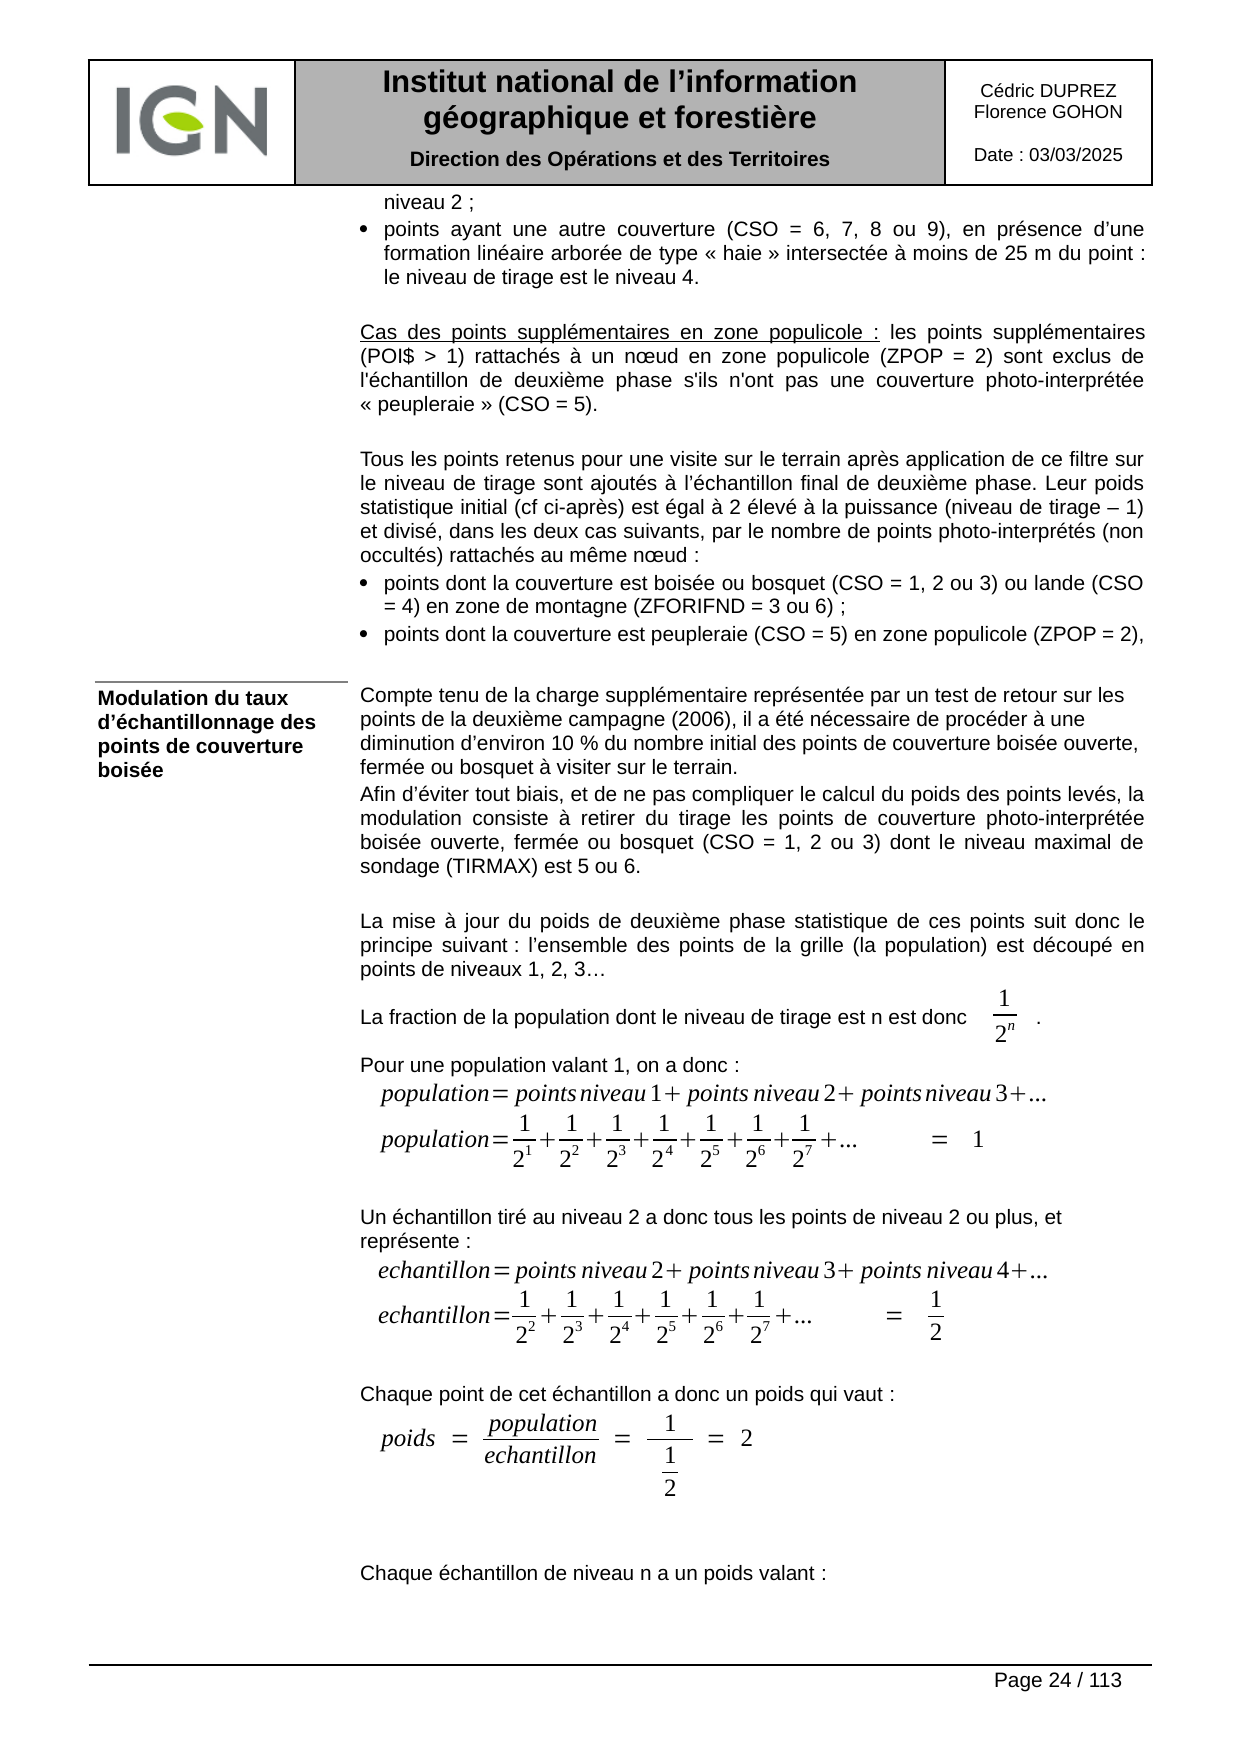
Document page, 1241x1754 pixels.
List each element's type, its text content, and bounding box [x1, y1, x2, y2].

picture [91, 62, 293, 180]
table_cell Modulation du taux d’échantillonnage des points de couverture boisée [89, 679, 354, 1591]
table_cell Le tirage des points à visiter sur le terrain dépend de trois facteurs : Les données collectées sur les points par photo-interprétation ; Le niveau maximal de tirage du nœud auquel est rattaché le point ; La zone dans laquelle tombe le nœud auquel est rattaché le point. Tous les points qui répondent à au moins un des critères suivants à l’issue de la photo-interprétation sont conservés avec leur poids statistique de première phase dans l’échantillon final de deuxième phase. L’information finale sur ces points (couverture, utilisation, etc.) est celle issue de la photo-interprétation : points occultés (OCC = 0) ; points dont l’utilisation du sol photo-interprétée est « récréation, habitat » (UTO = 2) ; points de couverture du sol photo-interprétée « lande » (CSO = 4) rattachés à un nœud en zone de haute montagne (ZFORIFND = 6) ; points de couverture du sol photo-interprétée « autre végétation », « sans végétation, artificialisé », « sans végétation, naturel » ou « eau continentale » (CSO = 6, 7, 8 ou 9), en l’absence d'intersection avec une formation linéaire arborée de type « haie » (TLHF1 = 8) à moins de 25 m. Une fois cette sélection selon les données photo-interprétées faite, les points éligibles à une visite sur le terrain sont filtrés selon le niveau de tirage maximal du nœud auquel ils sont rattachés, pour définir l’échantillon à visiter sur le terrain. Les critères sont alors les suivants : points dont la couverture est boisée ou bosquet (CSO = 1, 2 ou 3) : nœud en zone d’autre forêt exploitée (ZFORIFND = 2) ou en zone de garrigue corse (ZFORIFND = 7) : le niveau de tirage est le niveau 2, nœud dans une autre zone géographique (ZFORIFND) : le niveau de tirage est le niveau 3 ; points dont la couverture est lande (CSO = 4) : nœud en zone d’autre forêt exploitée (ZFORIFND = 2) ou en zone de garrigue corse (ZFORIFND = 7) : le niveau de tirage est le niveau 3, nœud dans une autre zone géographique (ZFORIFND) : le niveau de tirage est le niveau 4 ; points dont la couverture est peupleraie (CSO = 5) : le niveau de tirage est le niveau 2 ; points ayant une autre couverture (CSO = 6, 7, 8 ou 9), en présence d’une formation linéaire arborée de type « haie » intersectée à moins de 25 m du point : le niveau de tirage est le niveau 4. Cas des points supplémentaires en zone populicole : les points supplémentaires (POI$ > 1) rattachés à un nœud en zone populicole (ZPOP = 2) sont exclus de l'échantillon de deuxième phase s'ils n'ont pas une couverture photo-interprétée « peupleraie » (CSO = 5). Tous les points retenus pour une visite sur le terrain après application de ce filtre sur le niveau de tirage sont ajoutés à l’échantillon final de deuxième phase. Leur poids statistique initial (cf ci-après) est égal à 2 élevé à la puissance (niveau de tirage – 1) et divisé, dans les deux cas suivants, par le nombre de points photo-interprétés (non occultés) rattachés au même nœud : points dont la couverture est boisée ou bosquet (CSO = 1, 2 ou 3) ou lande (CSO = 4) en zone de montagne (ZFORIFND = 3 ou 6) ; points dont la couverture est peupleraie (CSO = 5) en zone populicole (ZPOP = 2), [354, 186, 1152, 679]
table_cell Compte tenu de la charge supplémentaire représentée par un test de retour sur les points de la deuxième campagne (2006), il a été nécessaire de procéder à une diminution d’environ 10 % du nombre initial des points de couverture boisée ouverte, fermée ou bosquet à visiter sur le terrain. Afin d’éviter tout biais, et de ne pas compliquer le calcul du poids des points levés, la modulation consiste à retirer du tirage les points de couverture photo-interprétée boisée ouverte, fermée ou bosquet (CSO = 1, 2 ou 3) dont le niveau maximal de sondage (TIRMAX) est 5 ou 6. La mise à jour du poids de deuxième phase statistique de ces points suit donc le principe suivant : l’ensemble des points de la grille (la population) est découpé en points de niveaux 1, 2, 3… La fraction de la population dont le niveau de tirage est n est donc . Pour une population valant 1, on a donc : Un échantillon tiré au niveau 2 a donc tous les points de niveau 2 ou plus, et représente : Chaque point de cet échantillon a donc un poids qui vaut : Chaque échantillon de niveau n a un poids valant : En enlevant à l’échantillon tiré au niveau n les points des niveaux n1 et n2 (n2 > n1), on a donc : Par exemple, un point de couverture boisée tiré en zone d’« autre forêt exploitée » aurait initialement eu un poids égal à 2. Avec la modulation pratiquée, son poids passe à 64/29 = 2,21. [354, 679, 1152, 1591]
table_cell [89, 186, 354, 679]
